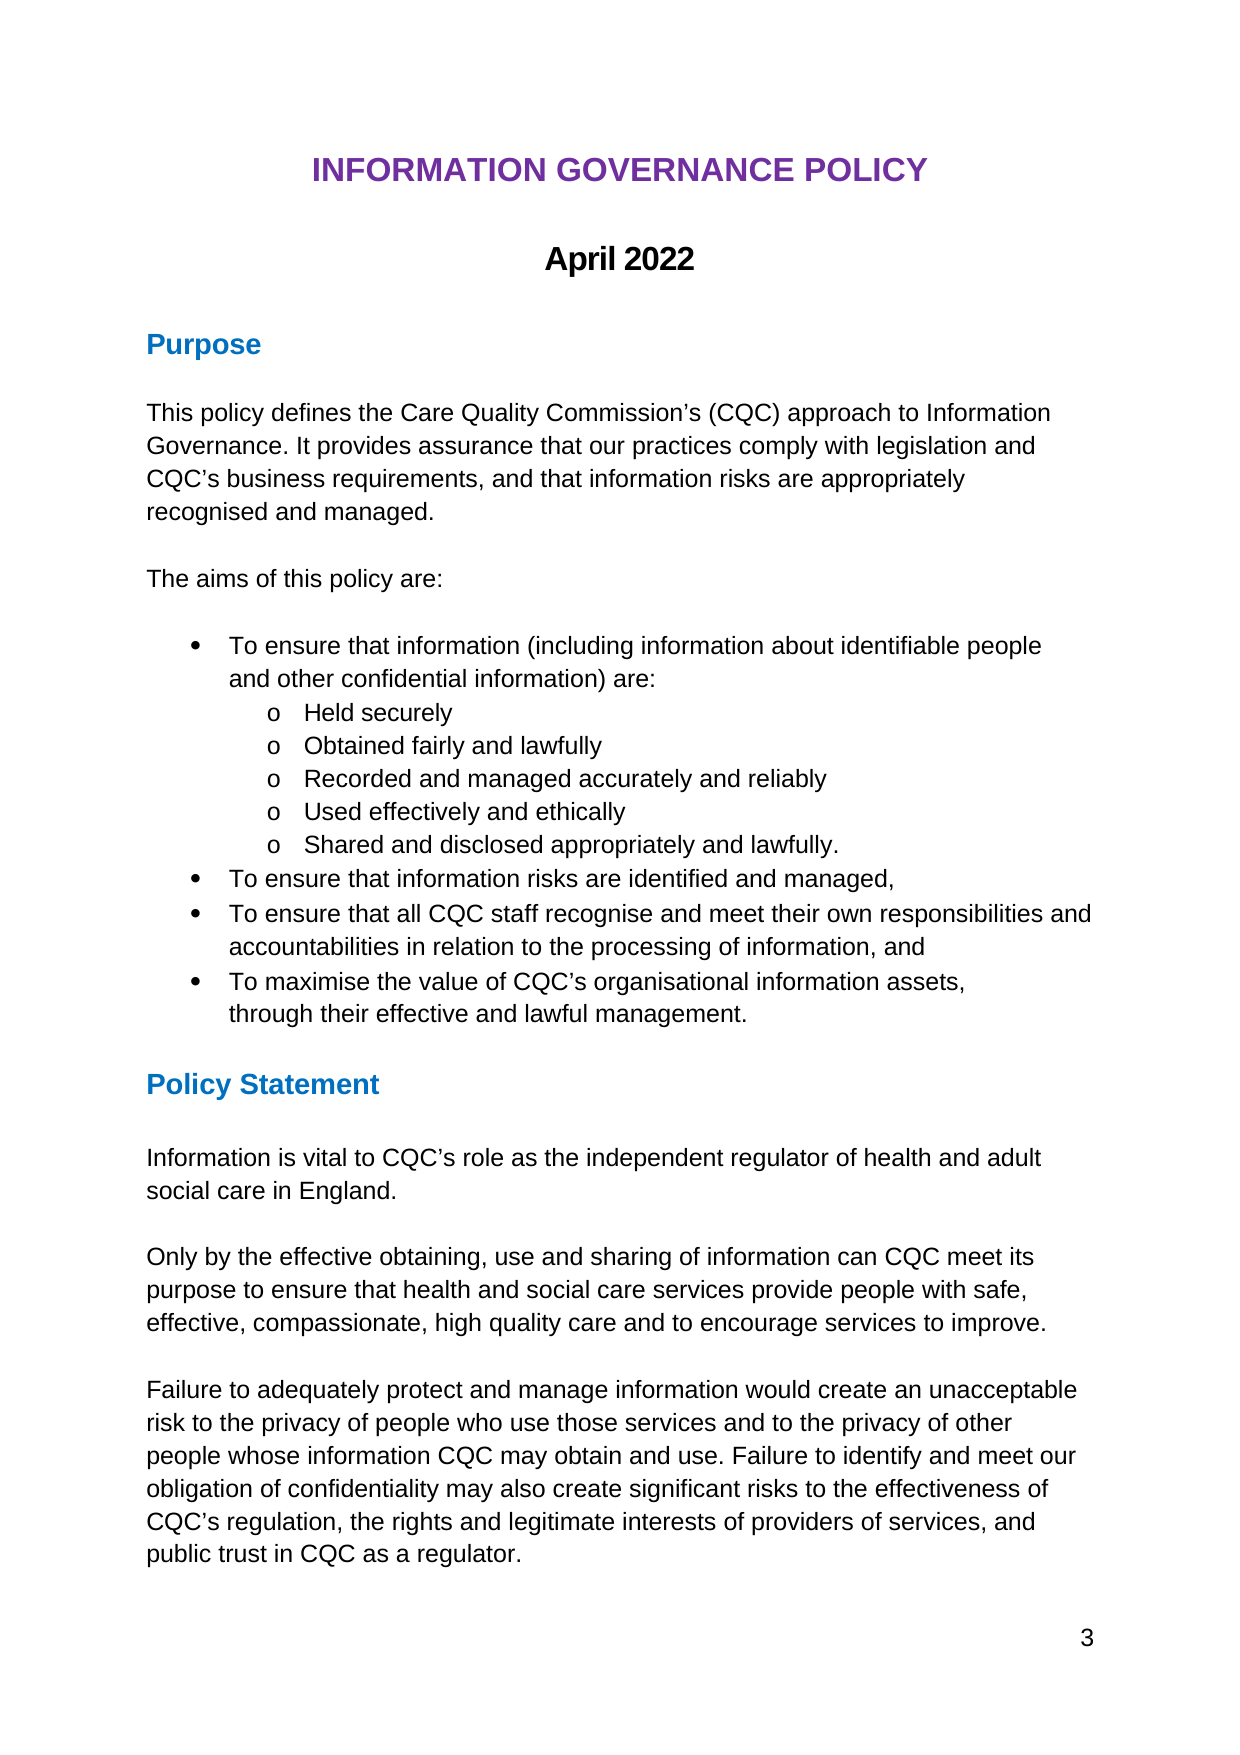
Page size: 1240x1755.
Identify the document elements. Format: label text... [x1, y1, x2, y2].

list To maximise the value of CQC’s organisational information assets, through their effective and lawful management. [191, 963, 1056, 1029]
text Failure to adequately protect and manage information would create an unacceptable risk to the privacy of people who use those services and to the privacy of other people whose information CQC may obtain and use. Failure to identify and meet our obligation of confidentiality may also create significant risks to the effectiveness of CQC’s regulation, the rights and legitimate interests of providers of services, and public trust in CQC as a regulator. [146, 1372, 1086, 1569]
list To ensure that information risks are identified and managed, [191, 863, 1094, 894]
text 3 [146, 1624, 1094, 1652]
text Purpose [146, 328, 1094, 361]
list Shared and disclosed appropriately and lawfully. [266, 831, 1094, 859]
list To ensure that all CQC staff recognise and meet their own responsibilities and accountabilities in relation to the processing of information, and [191, 896, 1094, 962]
text Information is vital to CQC’s role as the independent regulator of health and adult social care in England. [146, 1140, 1049, 1206]
list Obtained fairly and lawfully [266, 732, 1094, 760]
text Policy Statement [146, 1067, 1094, 1101]
text This policy defines the Care Quality Commission’s (CQC) approach to Information Governance. It provides assurance that our practices comply with legislation and CQC’s business requirements, and that information risks are appropriately recognised and managed. [146, 395, 1056, 527]
list Held securely [266, 699, 1094, 727]
list To ensure that information (including information about identifiable people and other confidential information) are: [191, 628, 1086, 694]
text Only by the effective obtaining, use and sharing of information can CQC meet its purpose to ensure that health and social care services provide people with safe, effective, compassionate, high quality care and to encourage services to improve. [146, 1239, 1056, 1338]
list Recorded and managed accurately and reliably [266, 764, 1094, 793]
text April 2022 [146, 240, 1094, 278]
list Used effectively and ethically [266, 798, 1094, 827]
text INFORMATION GOVERNANCE POLICY [146, 151, 1094, 189]
text The aims of this policy are: [146, 564, 1094, 593]
